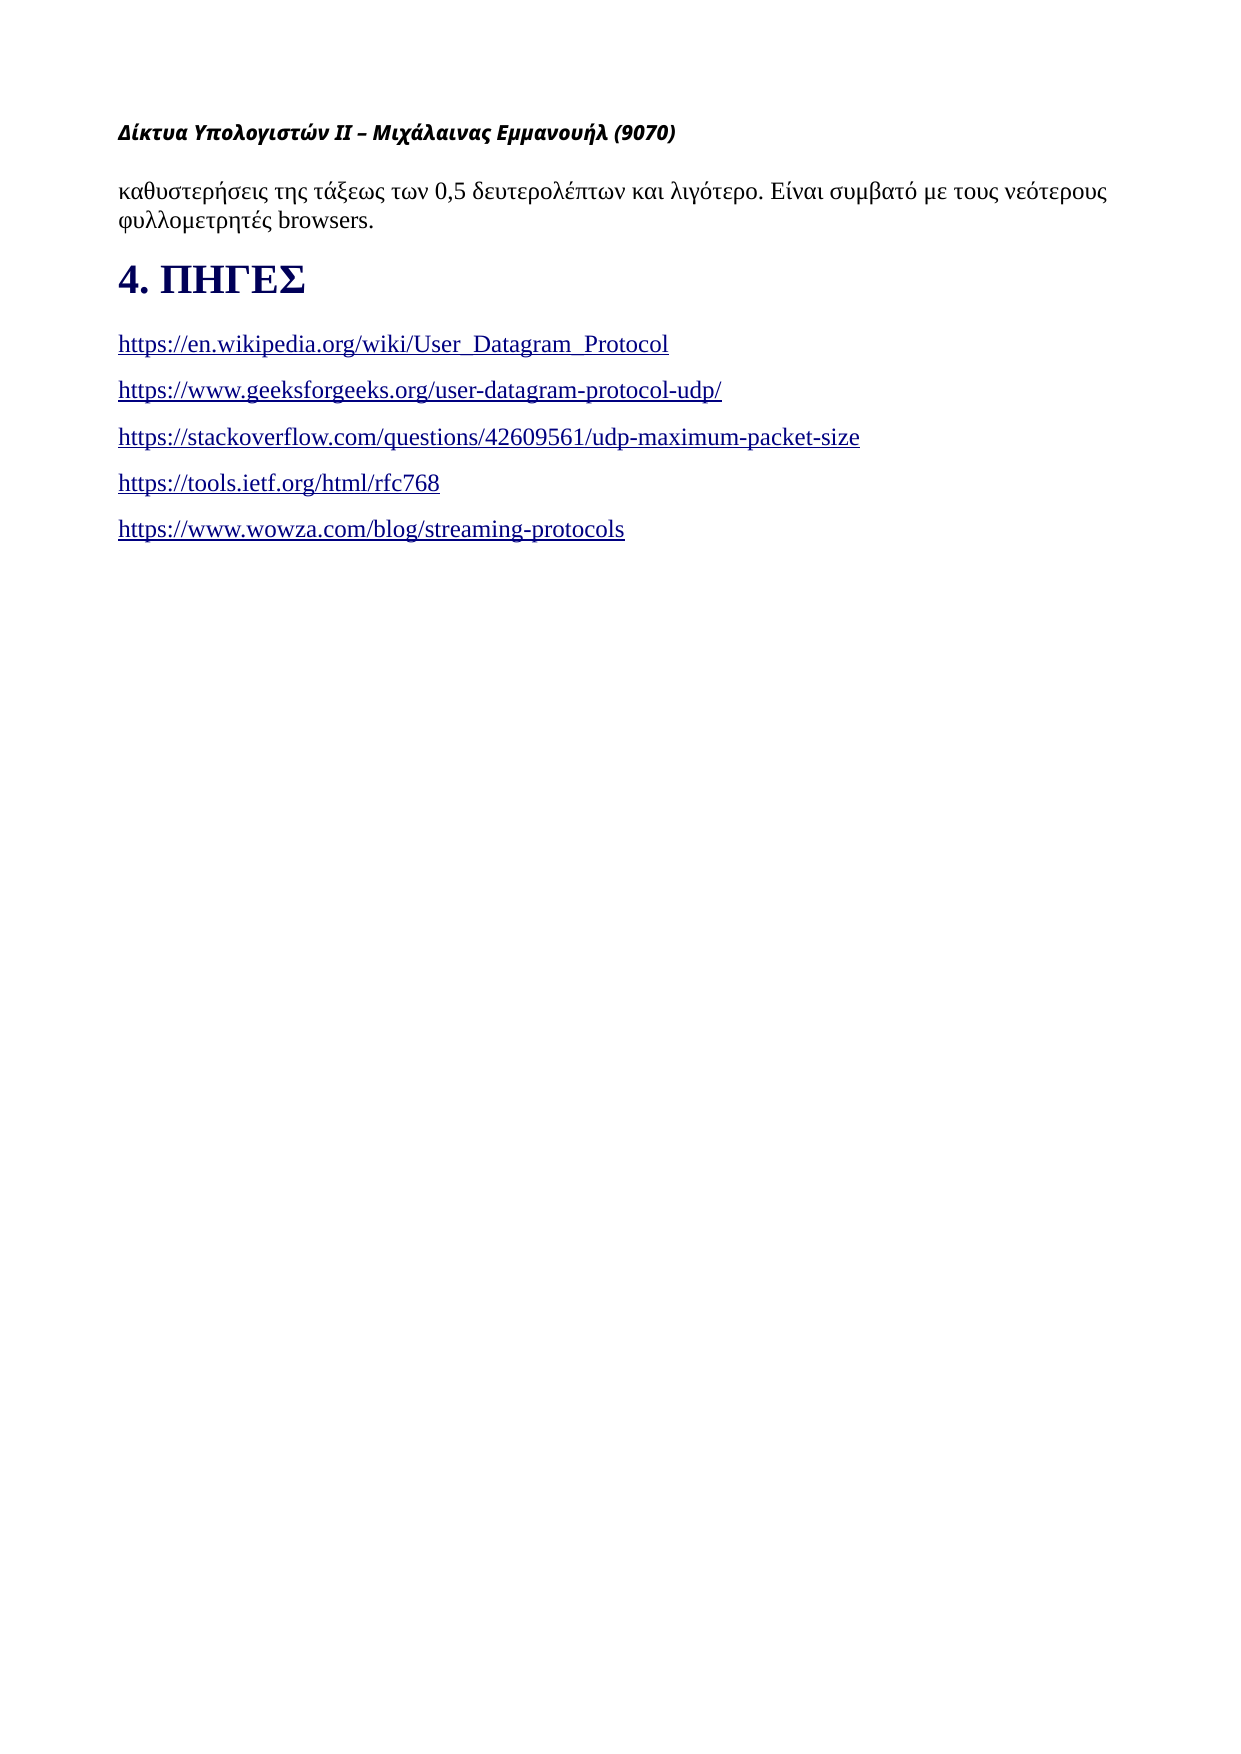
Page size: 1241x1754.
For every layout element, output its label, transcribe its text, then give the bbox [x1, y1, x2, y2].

text https://www.wowza.com/blog/streaming-protocols [118, 514, 1122, 543]
text https://www.geeksforgeeks.org/user-datagram-protocol-udp/ [118, 375, 1122, 404]
text https://tools.ietf.org/html/rfc768 [118, 468, 1122, 497]
text https://en.wikipedia.org/wiki/User_Datagram_Protocol [118, 329, 1122, 357]
text https://stackoverflow.com/questions/42609561/udp-maximum-packet-size [118, 422, 1122, 450]
subtitle ΠΗΓΕΣ [118, 254, 1122, 302]
text καθυστερήσεις της τάξεως των 0,5 δευτερολέπτων και λιγότερο. Είναι συμβατό με τους νεότερους φυλλομετρητές browsers. [118, 176, 1122, 233]
